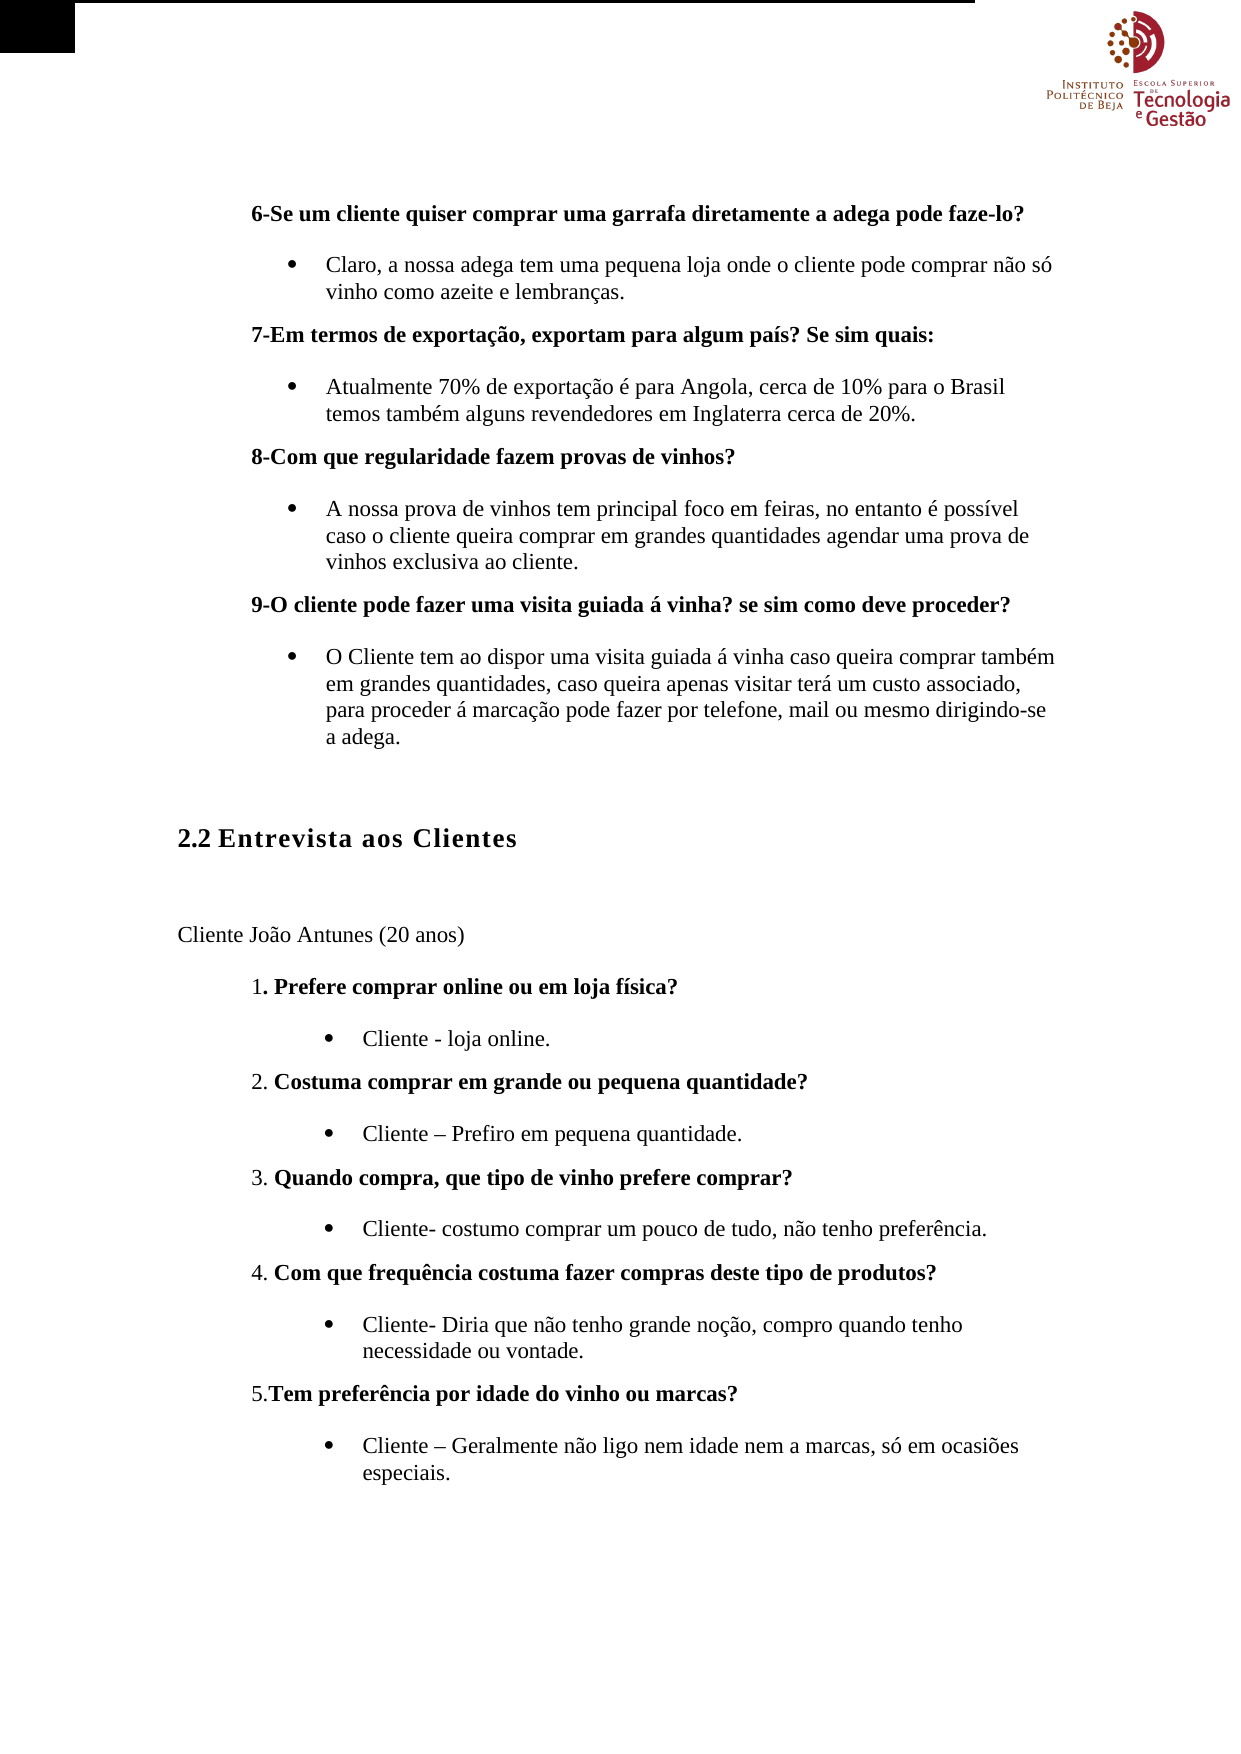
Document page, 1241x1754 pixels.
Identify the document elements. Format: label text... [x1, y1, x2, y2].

subtitle 2.2 Entrevista aos Clientes [177, 822, 1063, 854]
text 1. Prefere comprar online ou em loja física? [177, 973, 1063, 999]
list Cliente – Geralmente não ligo nem idade nem a marcas, só em ocasiões especiais. [325, 1432, 1063, 1485]
text Cliente João Antunes (20 anos) [177, 921, 1063, 947]
text 2. Costuma comprar em grande ou pequena quantidade? [177, 1068, 1063, 1095]
list Claro, a nossa adega tem uma pequena loja onde o cliente pode comprar não só vinho como azeite e lembranças. [288, 252, 1063, 304]
list Atualmente 70% de exportação é para Angola, cerca de 10% para o Brasil temos também alguns revendedores em Inglaterra cerca de 20%. [288, 373, 1063, 426]
list O Cliente tem ao dispor uma visita guiada á vinha caso queira comprar também em grandes quantidades, caso queira apenas visitar terá um custo associado, para proceder á marcação pode fazer por telefone, mail ou mesmo dirigindo-se a adega. [288, 643, 1063, 749]
text 3. Quando compra, que tipo de vinho prefere comprar? [177, 1163, 1063, 1190]
text 5.Tem preferência por idade do vinho ou marcas? [177, 1381, 1063, 1407]
list Cliente - loja online. [325, 1025, 1063, 1051]
list Cliente – Prefiro em pequena quantidade. [325, 1120, 1063, 1147]
list Cliente- costumo comprar um pouco de tudo, não tenho preferência. [325, 1216, 1063, 1242]
text 8-Com que regularidade fazem provas de vinhos? [177, 443, 1063, 469]
text 6-Se um cliente quiser comprar uma garrafa diretamente a adega pode faze-lo? [177, 199, 1063, 226]
text 9-O cliente pode fazer uma visita guiada á vinha? se sim como deve proceder? [177, 591, 1063, 618]
text 4. Com que frequência costuma fazer compras deste tipo de produtos? [177, 1259, 1063, 1285]
list Cliente- Diria que não tenho grande noção, compro quando tenho necessidade ou vontade. [325, 1311, 1063, 1364]
text 7-Em termos de exportação, exportam para algum país? Se sim quais: [177, 321, 1063, 348]
list A nossa prova de vinhos tem principal foco em feiras, no entanto é possível caso o cliente queira comprar em grandes quantidades agendar uma prova de vinhos exclusiva ao cliente. [288, 495, 1063, 574]
